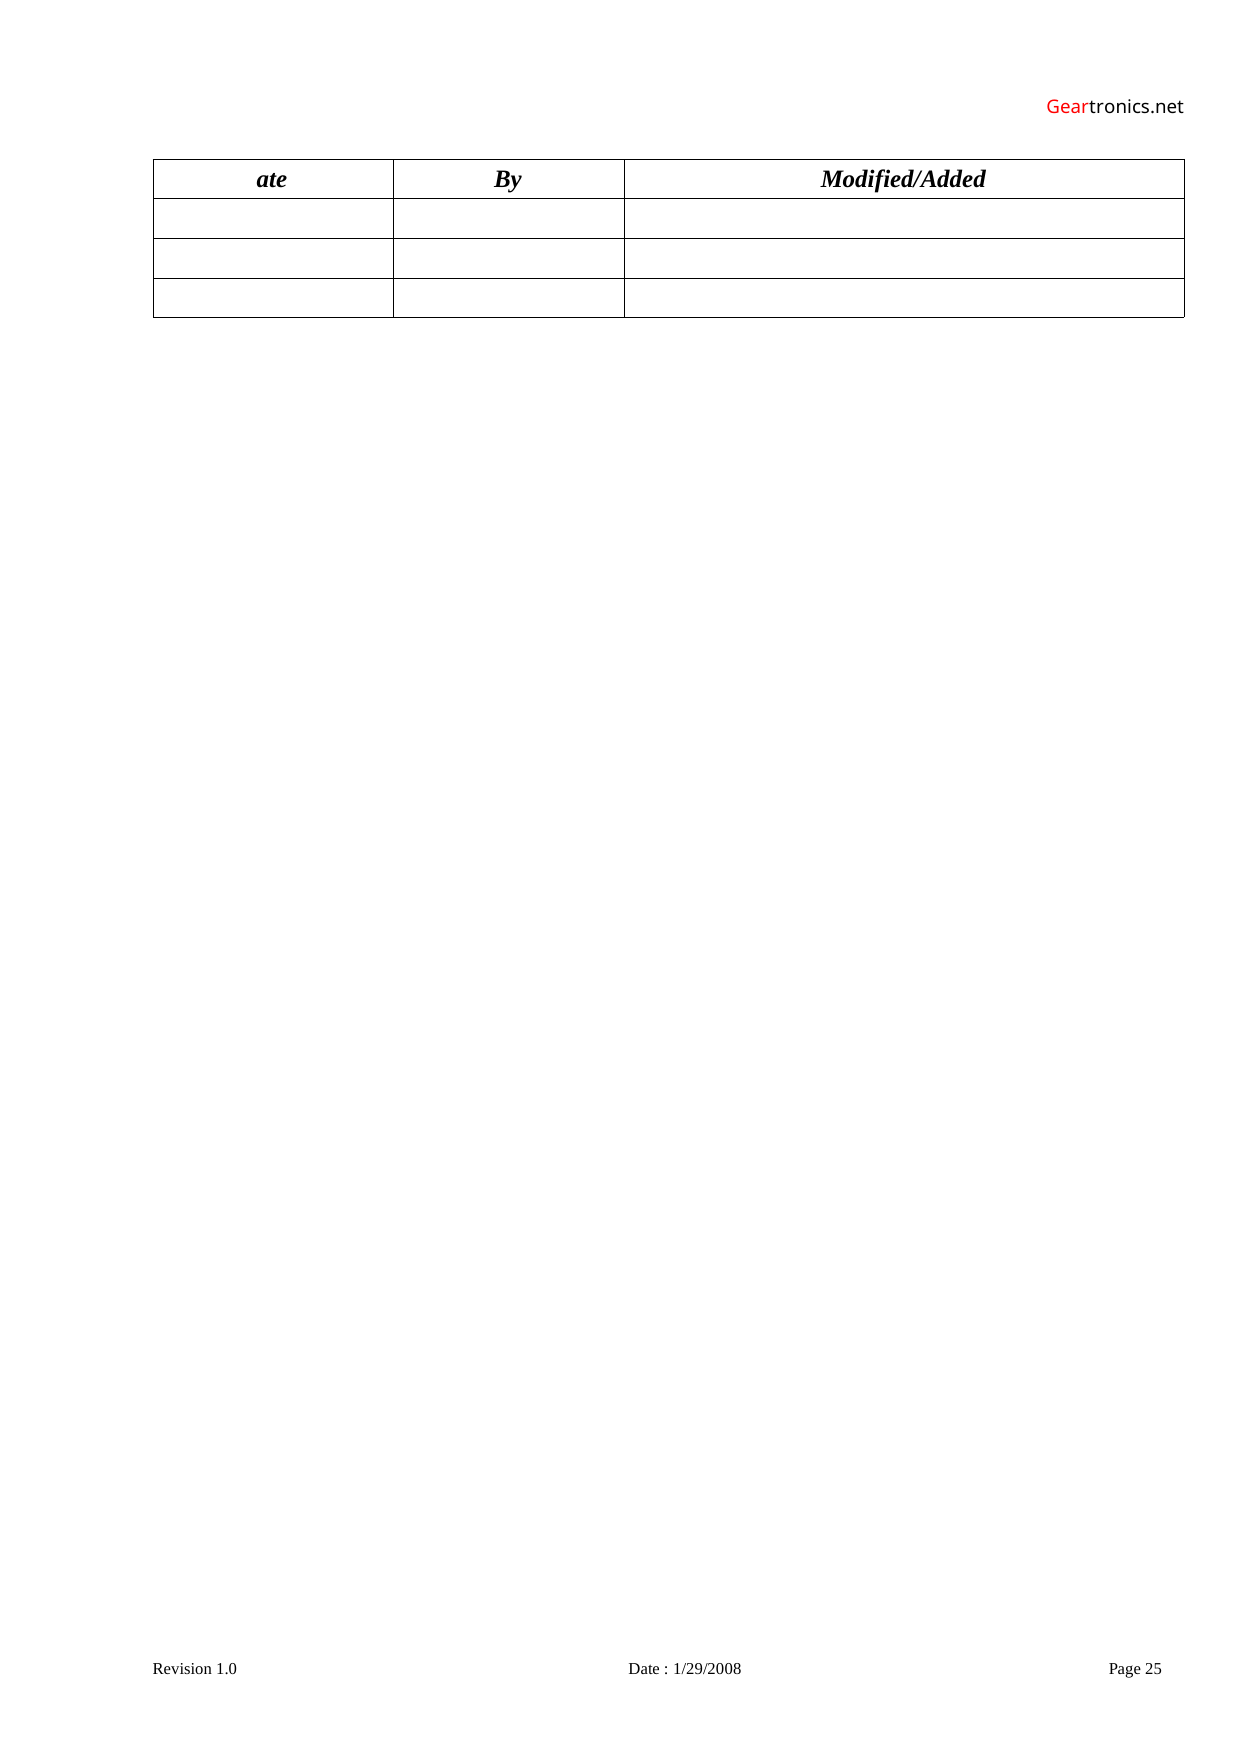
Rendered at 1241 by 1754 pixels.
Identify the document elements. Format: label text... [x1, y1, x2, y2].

table_cell [154, 239, 393, 278]
table_cell [394, 239, 624, 278]
table_header Modified/Added [625, 160, 1184, 198]
table_cell [625, 199, 1184, 238]
table_cell [625, 279, 1184, 317]
table_cell [394, 199, 624, 238]
table_cell [625, 239, 1184, 278]
table_cell [154, 279, 393, 317]
table_header By [394, 160, 624, 198]
table_cell [154, 199, 393, 238]
table_header ate [154, 160, 393, 198]
table_cell [394, 279, 624, 317]
